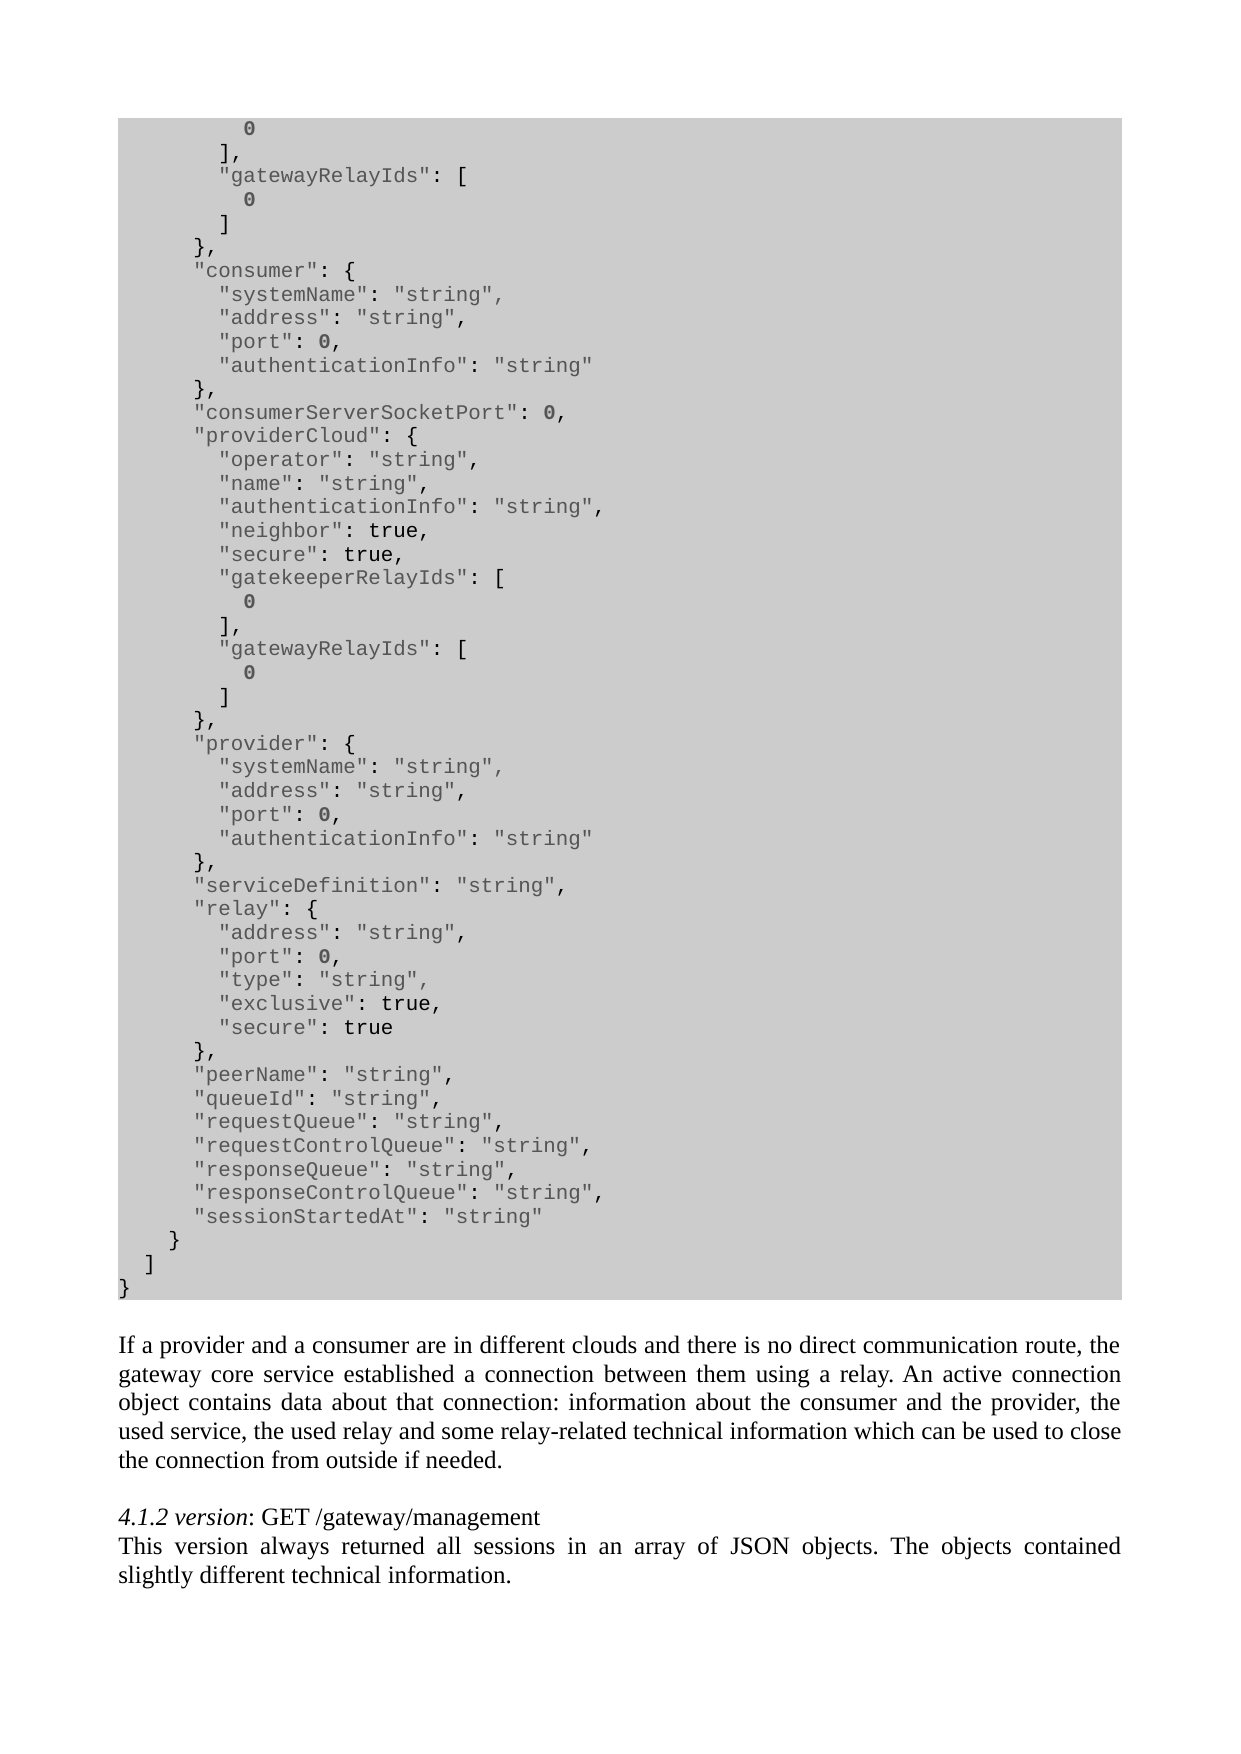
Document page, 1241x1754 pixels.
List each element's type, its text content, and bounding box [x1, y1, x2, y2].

text ] [118, 686, 1122, 709]
text "providerCloud": { [118, 426, 1122, 449]
text "queueId": "string", [118, 1088, 1122, 1111]
text }, [118, 378, 1122, 402]
text "requestControlQueue": "string", [118, 1135, 1122, 1158]
text "operator": "string", [118, 449, 1122, 473]
text 0 [118, 189, 1122, 213]
text "consumerServerSocketPort": 0, [118, 402, 1122, 426]
text "secure": true, [118, 544, 1122, 567]
text "address": "string", [118, 922, 1122, 946]
text "systemName": "string", [118, 284, 1122, 307]
text ], [118, 142, 1122, 165]
text "port": 0, [118, 946, 1122, 969]
text "relay": { [118, 898, 1122, 922]
text "port": 0, [118, 331, 1122, 354]
text "type": "string", [118, 969, 1122, 993]
text "gatekeeperRelayIds": [ [118, 567, 1122, 591]
text "responseQueue": "string", [118, 1158, 1122, 1182]
text }, [118, 1040, 1122, 1064]
text "address": "string", [118, 307, 1122, 331]
text }, [118, 851, 1122, 875]
text 4.1.2 version: GET /gateway/management [118, 1502, 1122, 1531]
text "port": 0, [118, 804, 1122, 827]
text "responseControlQueue": "string", [118, 1182, 1122, 1206]
text }, [118, 709, 1122, 733]
text ], [118, 615, 1122, 638]
text "peerName": "string", [118, 1064, 1122, 1088]
text "authenticationInfo": "string" [118, 827, 1122, 851]
text "gatewayRelayIds": [ [118, 638, 1122, 662]
text "secure": true [118, 1017, 1122, 1040]
text 0 [118, 118, 1122, 142]
text ] [118, 1253, 1122, 1277]
text "name": "string", [118, 473, 1122, 496]
text "serviceDefinition": "string", [118, 875, 1122, 898]
text "systemName": "string", [118, 757, 1122, 780]
text } [118, 1229, 1122, 1253]
text } [118, 1277, 1122, 1300]
text ] [118, 213, 1122, 236]
text "consumer": { [118, 260, 1122, 284]
text "authenticationInfo": "string" [118, 354, 1122, 378]
text If a provider and a consumer are in different clouds and there is no direct communication route, the gateway core service established a connection between them using a relay. An active connection object contains data about that connection: information about the consumer and the provider, the used service, the used relay and some relay-related technical information which can be used to close the connection from outside if needed. [118, 1330, 1122, 1474]
text "provider": { [118, 733, 1122, 757]
text "gatewayRelayIds": [ [118, 165, 1122, 189]
text 0 [118, 662, 1122, 686]
text 0 [118, 591, 1122, 615]
text "requestQueue": "string", [118, 1111, 1122, 1135]
text This version always returned all sessions in an array of JSON objects. The objects contained slightly different technical information. [118, 1531, 1122, 1589]
text "neighbor": true, [118, 520, 1122, 544]
text "address": "string", [118, 780, 1122, 804]
text "sessionStartedAt": "string" [118, 1206, 1122, 1229]
text }, [118, 236, 1122, 260]
text "exclusive": true, [118, 993, 1122, 1017]
text "authenticationInfo": "string", [118, 496, 1122, 520]
